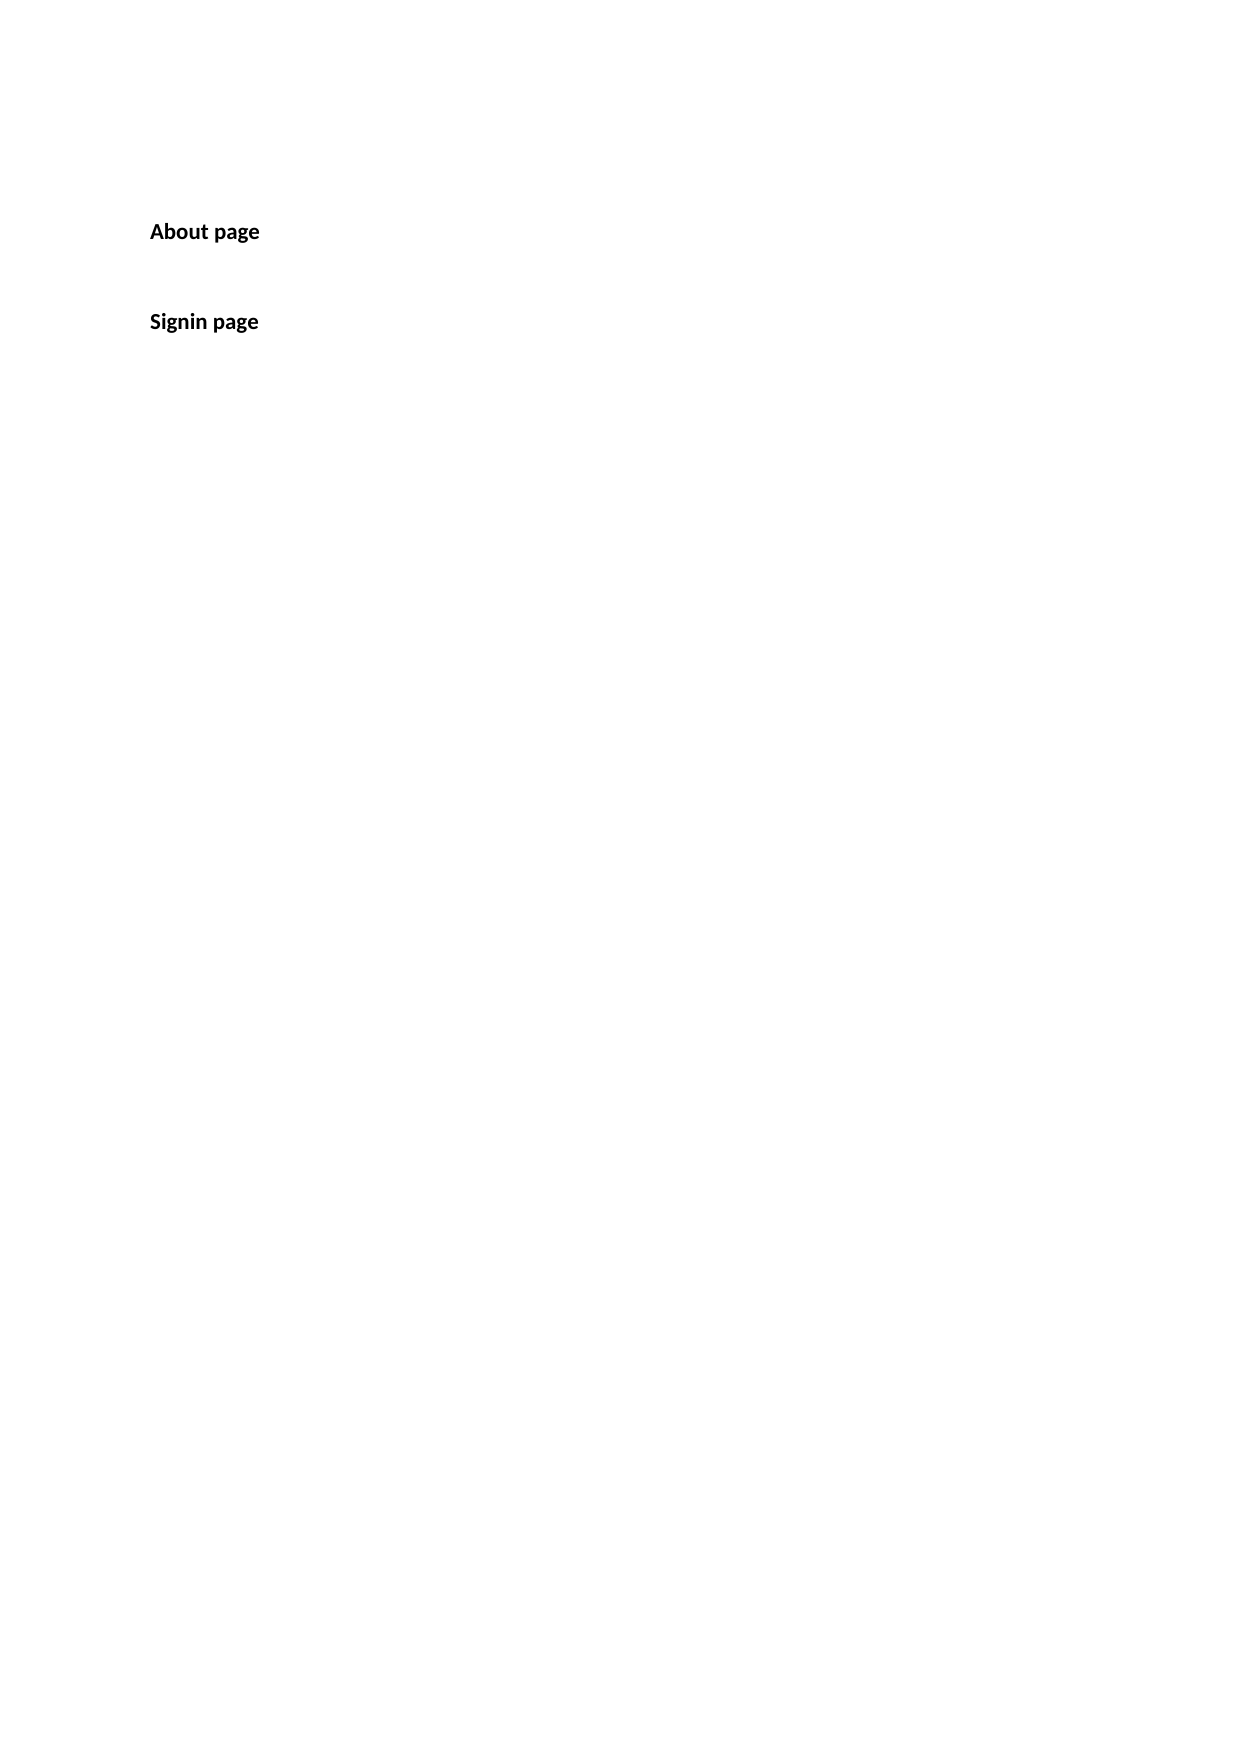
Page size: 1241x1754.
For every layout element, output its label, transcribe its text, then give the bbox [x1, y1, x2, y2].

subtitle About page [150, 217, 1105, 245]
text Signin page [150, 307, 1105, 335]
